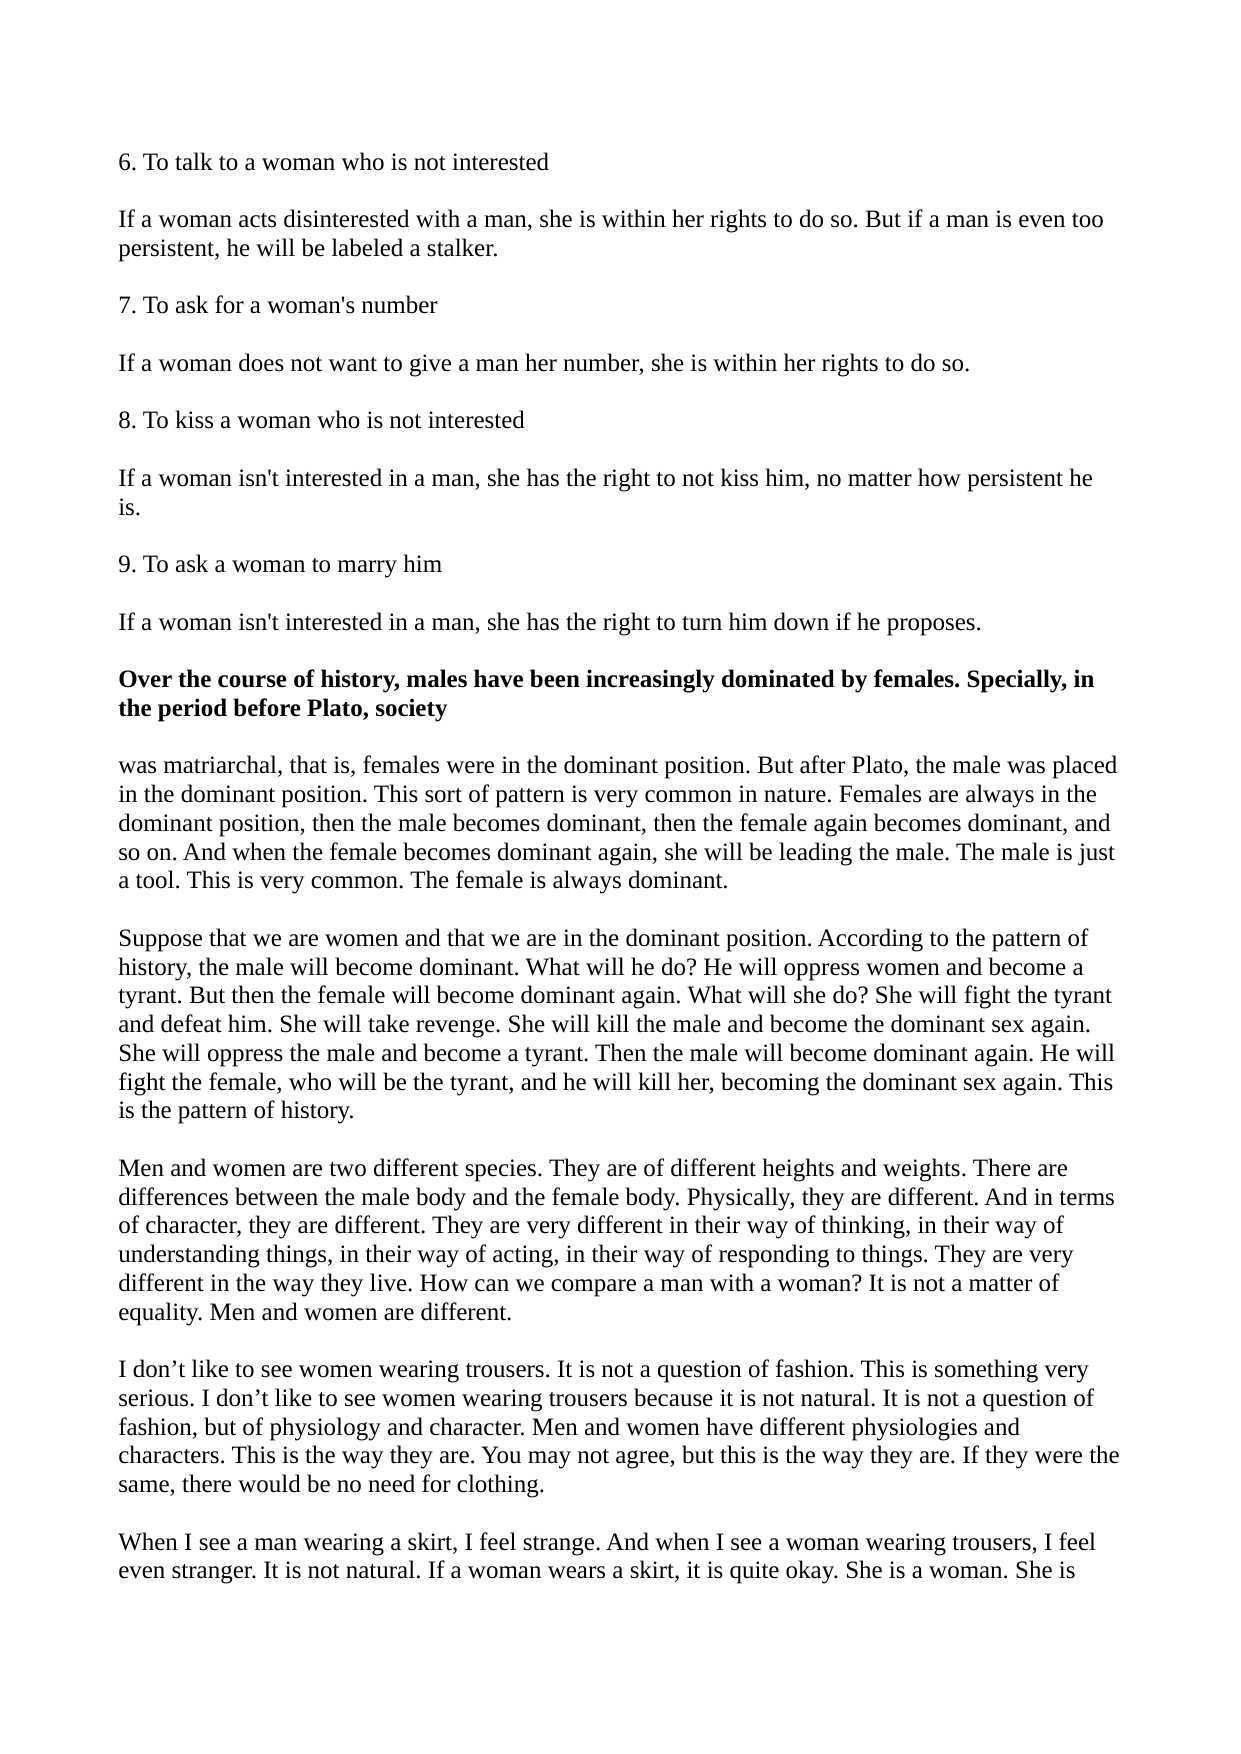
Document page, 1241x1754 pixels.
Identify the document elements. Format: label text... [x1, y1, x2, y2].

text When I see a man wearing a skirt, I feel strange. And when I see a woman wearing trousers, I feel even stranger. It is not natural. If a woman wears a skirt, it is quite okay. She is a woman. She is [118, 1527, 1122, 1584]
text Over the course of history, males have been increasingly dominated by females. Specially, in the period before Plato, society [118, 664, 1122, 722]
text I don’t like to see women wearing trousers. It is not a question of fashion. This is something very serious. I don’t like to see women wearing trousers because it is not natural. It is not a question of fashion, but of physiology and character. Men and women have different physiologies and characters. This is the way they are. You may not agree, but this is the way they are. If they were the same, there would be no need for clothing. [118, 1354, 1122, 1498]
text was matriarchal, that is, females were in the dominant position. But after Plato, the male was placed in the dominant position. This sort of pattern is very common in nature. Females are always in the dominant position, then the male becomes dominant, then the female again becomes dominant, and so on. And when the female becomes dominant again, she will be leading the male. The male is just a tool. This is very common. The female is always dominant. [118, 751, 1122, 894]
text 8. To kiss a woman who is not interested [118, 406, 1122, 434]
text If a woman acts disinterested with a man, she is within her rights to do so. But if a man is even too persistent, he will be labeled a stalker. [118, 204, 1122, 262]
text Men and women are two different species. They are of different heights and weights. There are differences between the male body and the female body. Physically, they are different. And in terms of character, they are different. They are very different in their way of thinking, in their way of understanding things, in their way of acting, in their way of responding to things. They are very different in the way they live. How can we compare a man with a woman? It is not a matter of equality. Men and women are different. [118, 1153, 1122, 1326]
text If a woman does not want to give a man her number, she is within her rights to do so. [118, 348, 1122, 377]
text Suppose that we are women and that we are in the dominant position. According to the pattern of history, the male will become dominant. What will he do? He will oppress women and become a tyrant. But then the female will become dominant again. What will she do? She will fight the tyrant and defeat him. She will take revenge. She will kill the male and become the dominant sex again. She will oppress the male and become a tyrant. Then the male will become dominant again. He will fight the female, who will be the tyrant, and he will kill her, becoming the dominant sex again. This is the pattern of history. [118, 923, 1122, 1124]
text If a woman isn't interested in a man, she has the right to turn him down if he proposes. [118, 607, 1122, 636]
text 9. To ask a woman to marry him [118, 549, 1122, 578]
text 7. To ask for a woman's number [118, 291, 1122, 319]
text 6. To talk to a woman who is not interested [118, 147, 1122, 176]
text If a woman isn't interested in a man, she has the right to not kiss him, no matter how persistent he is. [118, 463, 1122, 521]
